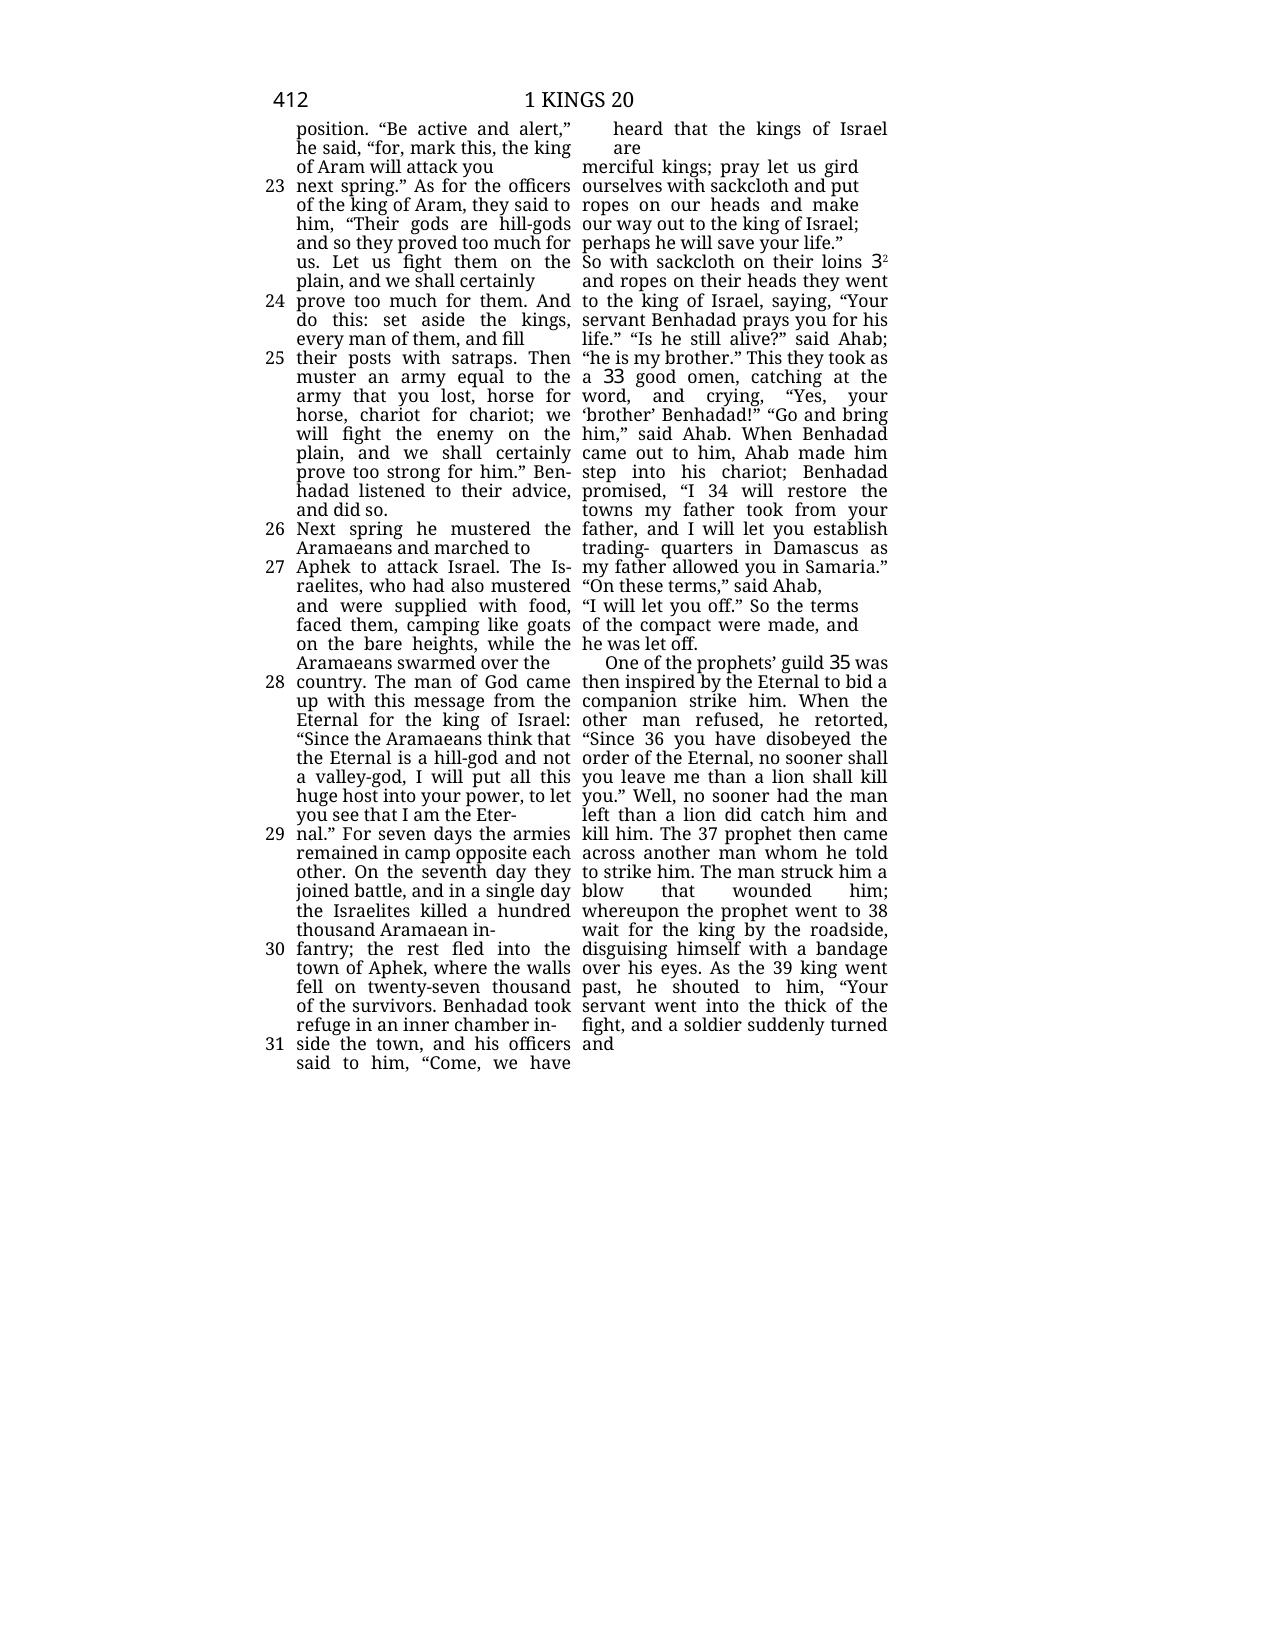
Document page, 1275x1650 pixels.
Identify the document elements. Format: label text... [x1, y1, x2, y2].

list Aphek to attack Israel. The Is­raelites, who had also mustered and were supplied with food, faced them, camping like goats on the bare heights, while the Aramaeans swarmed over the [265, 559, 571, 673]
text One of the prophets’ guild 35 was then inspired by the Eternal to bid a companion strike him. When the other man refused, he retorted, “Since 36 you have disobeyed the order of the Eternal, no sooner shall you leave me than a lion shall kill you.” Well, no sooner had the man left than a lion did catch him and kill him. The 37 prophet then came across another man whom he told to strike him. The man struck him a blow that wounded him; whereupon the prophet went to 38 wait for the king by the road­side, disguising himself with a bandage over his eyes. As the 39 king went past, he shouted to him, “Your servant went into the thick of the fight, and a soldier suddenly turned and [582, 654, 888, 1054]
list nal.” For seven days the armies remained in camp oppo­site each other. On the seventh day they joined battle, and in a single day the Israelites killed a hundred thousand Aramaean in- [265, 826, 571, 940]
text So with sackcloth on their loins 32 and ropes on their heads they went to the king of Israel, say­ing, “Your servant Benhadad prays you for his life.” “Is he still alive?” said Ahab; “he is my brother.” This they took as a 33 good omen, catching at the word, and crying, “Yes, your ‘brother’ Benhadad!” “Go and bring him,” said Ahab. When Benhadad came out to him, Ahab made him step into his chariot; Benhadad promised, “I 34 will restore the towns my father took from your father, and I will let you establish trading- quarters in Damascus as my father allowed you in Samaria.” “On these terms,” said Ahab, [582, 254, 888, 597]
list their posts with satraps. Then muster an army equal to the army that you lost, horse for horse, chariot for chariot; we will fight the enemy on the plain, and we shall certainly prove too strong for him.” Ben- hadad listened to their advice, and did so. [265, 349, 571, 521]
list side the town, and his officers said to him, “Come, we have [265, 1035, 571, 1073]
list heard that the kings of Israel are [582, 120, 888, 158]
list fantry; the rest fled into the town of Aphek, where the walls fell on twenty-seven thousand of the survivors. Benhadad took refuge in an inner chamber in- [265, 940, 571, 1035]
text position. “Be active and alert,” he said, “for, mark this, the king of Aram will attack you [296, 120, 571, 177]
list country. The man of God came up with this message from the Eternal for the king of Israel: “Since the Aramaeans think that the Eternal is a hill-god and not a valley-god, I will put all this huge host into your power, to let you see that I am the Eter- [265, 673, 571, 826]
list Next spring he mustered the Aramaeans and marched to [265, 521, 571, 559]
list next spring.” As for the officers of the king of Aram, they said to him, “Their gods are hill-gods and so they proved too much for us. Let us fight them on the plain, and we shall certainly [265, 177, 571, 292]
text “I will let you off.” So the terms of the compact were made, and he was let off. [582, 597, 859, 654]
list prove too much for them. And do this: set aside the kings, every man of them, and fill [265, 292, 571, 349]
text merciful kings; pray let us gird ourselves with sackcloth and put ropes on our heads and make our way out to the king of Israel; perhaps he will save your life.” [582, 158, 859, 254]
